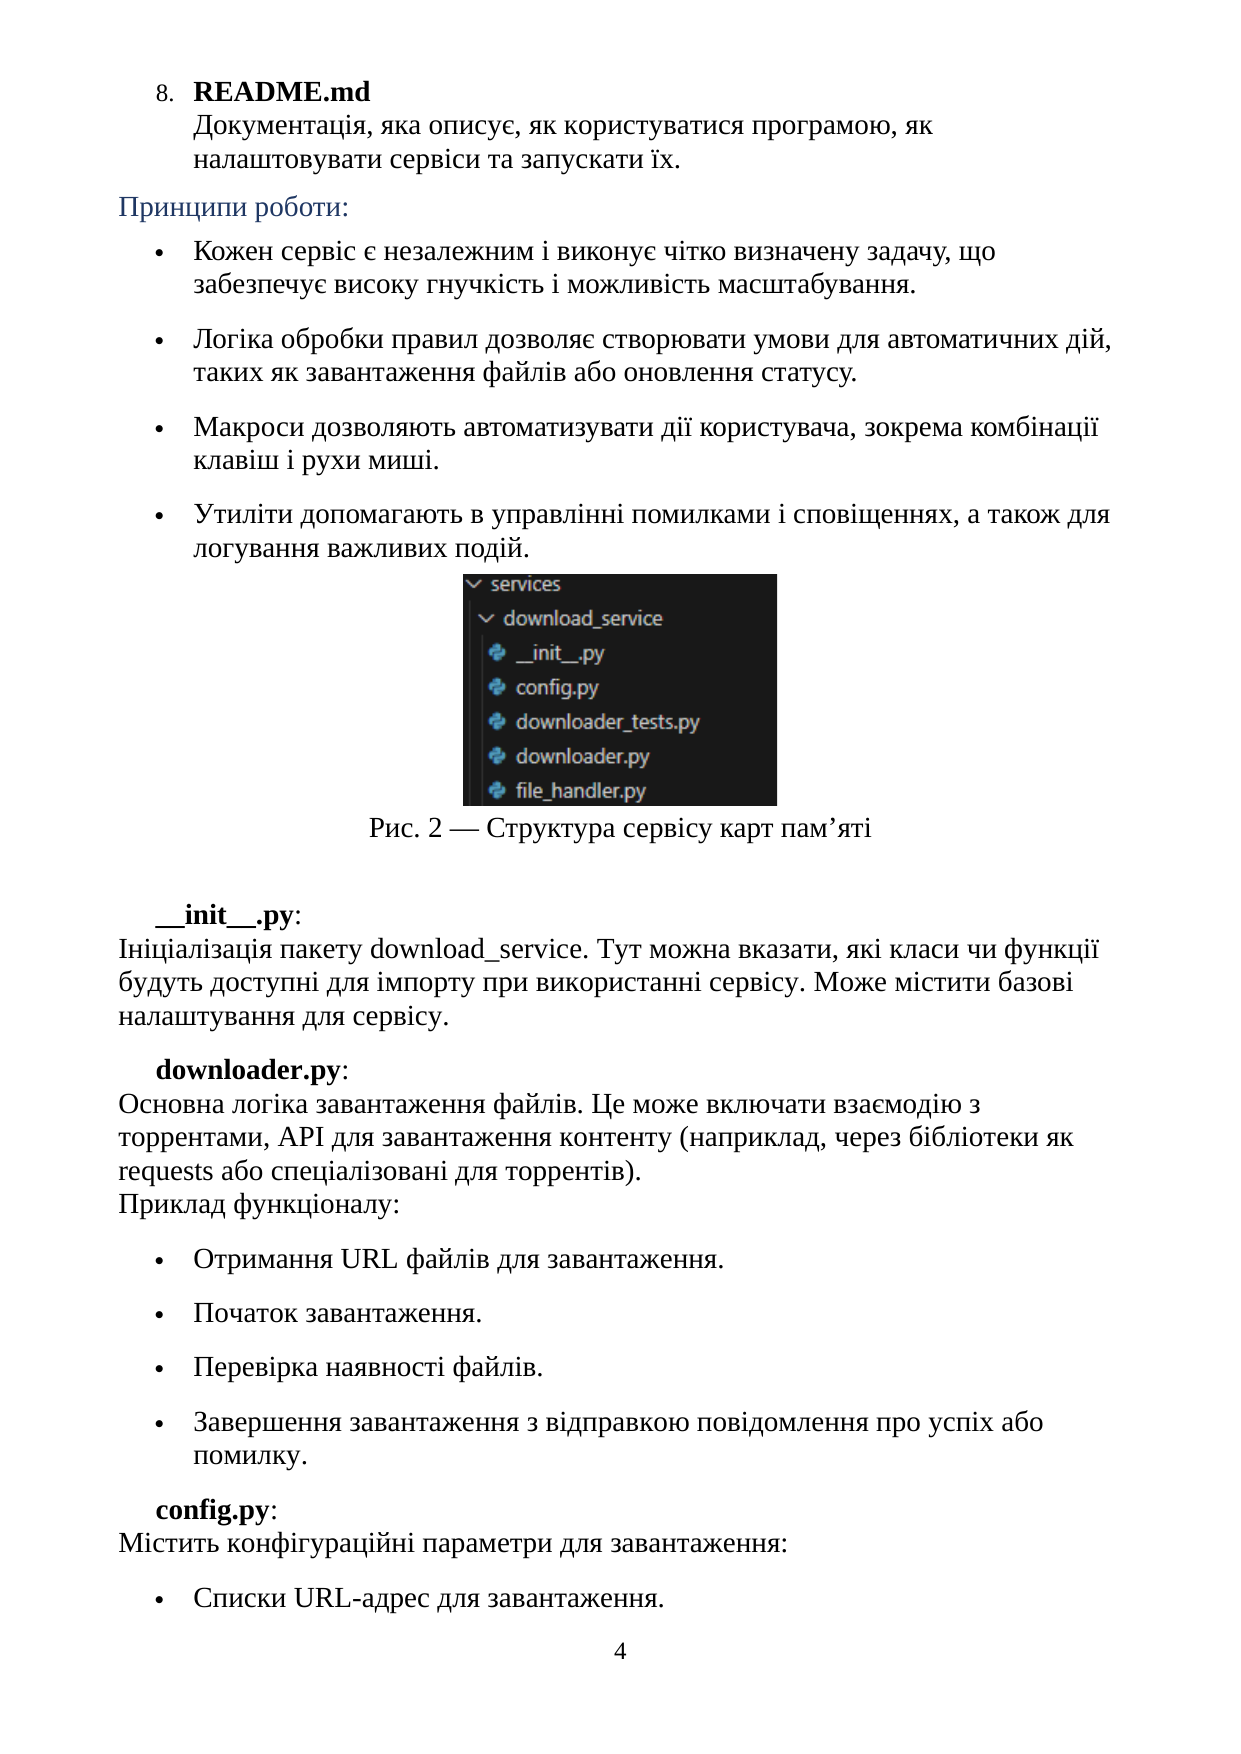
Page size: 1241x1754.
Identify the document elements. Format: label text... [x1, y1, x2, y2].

list Утиліти допомагають в управлінні помилками і сповіщеннях, а також для логування важливих подій. [156, 497, 1122, 564]
list Отримання URL файлів для завантаження. [156, 1241, 1122, 1274]
list Завершення завантаження з відправкою повідомлення про успіх або помилку. [156, 1404, 1122, 1471]
list Перевірка наявності файлів. [156, 1349, 1122, 1383]
list Початок завантаження. [156, 1295, 1122, 1329]
text  config.py: Містить конфігураційні параметри для завантаження: [118, 1492, 1122, 1559]
text  __init__.py: Ініціалізація пакету download_service. Тут можна вказати, які класи чи функції будуть доступні для імпорту при використанні сервісу. Може містити базові налаштування для сервісу. [118, 897, 1122, 1031]
list Макроси дозволяють автоматизувати дії користувача, зокрема комбінації клавіш і рухи миші. [156, 409, 1122, 476]
list README.md Документація, яка описує, як користуватися програмою, як налаштовувати сервіси та запускати їх. [156, 74, 1122, 174]
list Логіка обробки правил дозволяє створювати умови для автоматичних дій, таких як завантаження файлів або оновлення статусу. [156, 321, 1122, 388]
list Списки URL-адрес для завантаження. [156, 1580, 1122, 1613]
text Рис. 2 — Структура сервісу карт пам’яті [118, 810, 1122, 843]
subtitle Принципи роботи: [118, 189, 1122, 222]
list Кожен сервіс є незалежним і виконує чітко визначену задачу, що забезпечує високу гнучкість і можливість масштабування. [156, 233, 1122, 300]
text  downloader.py: Основна логіка завантаження файлів. Це може включати взаємодію з торрентами, API для завантаження контенту (наприклад, через бібліотеки як requests або спеціалізовані для торрентів). Приклад функціоналу: [118, 1052, 1122, 1220]
